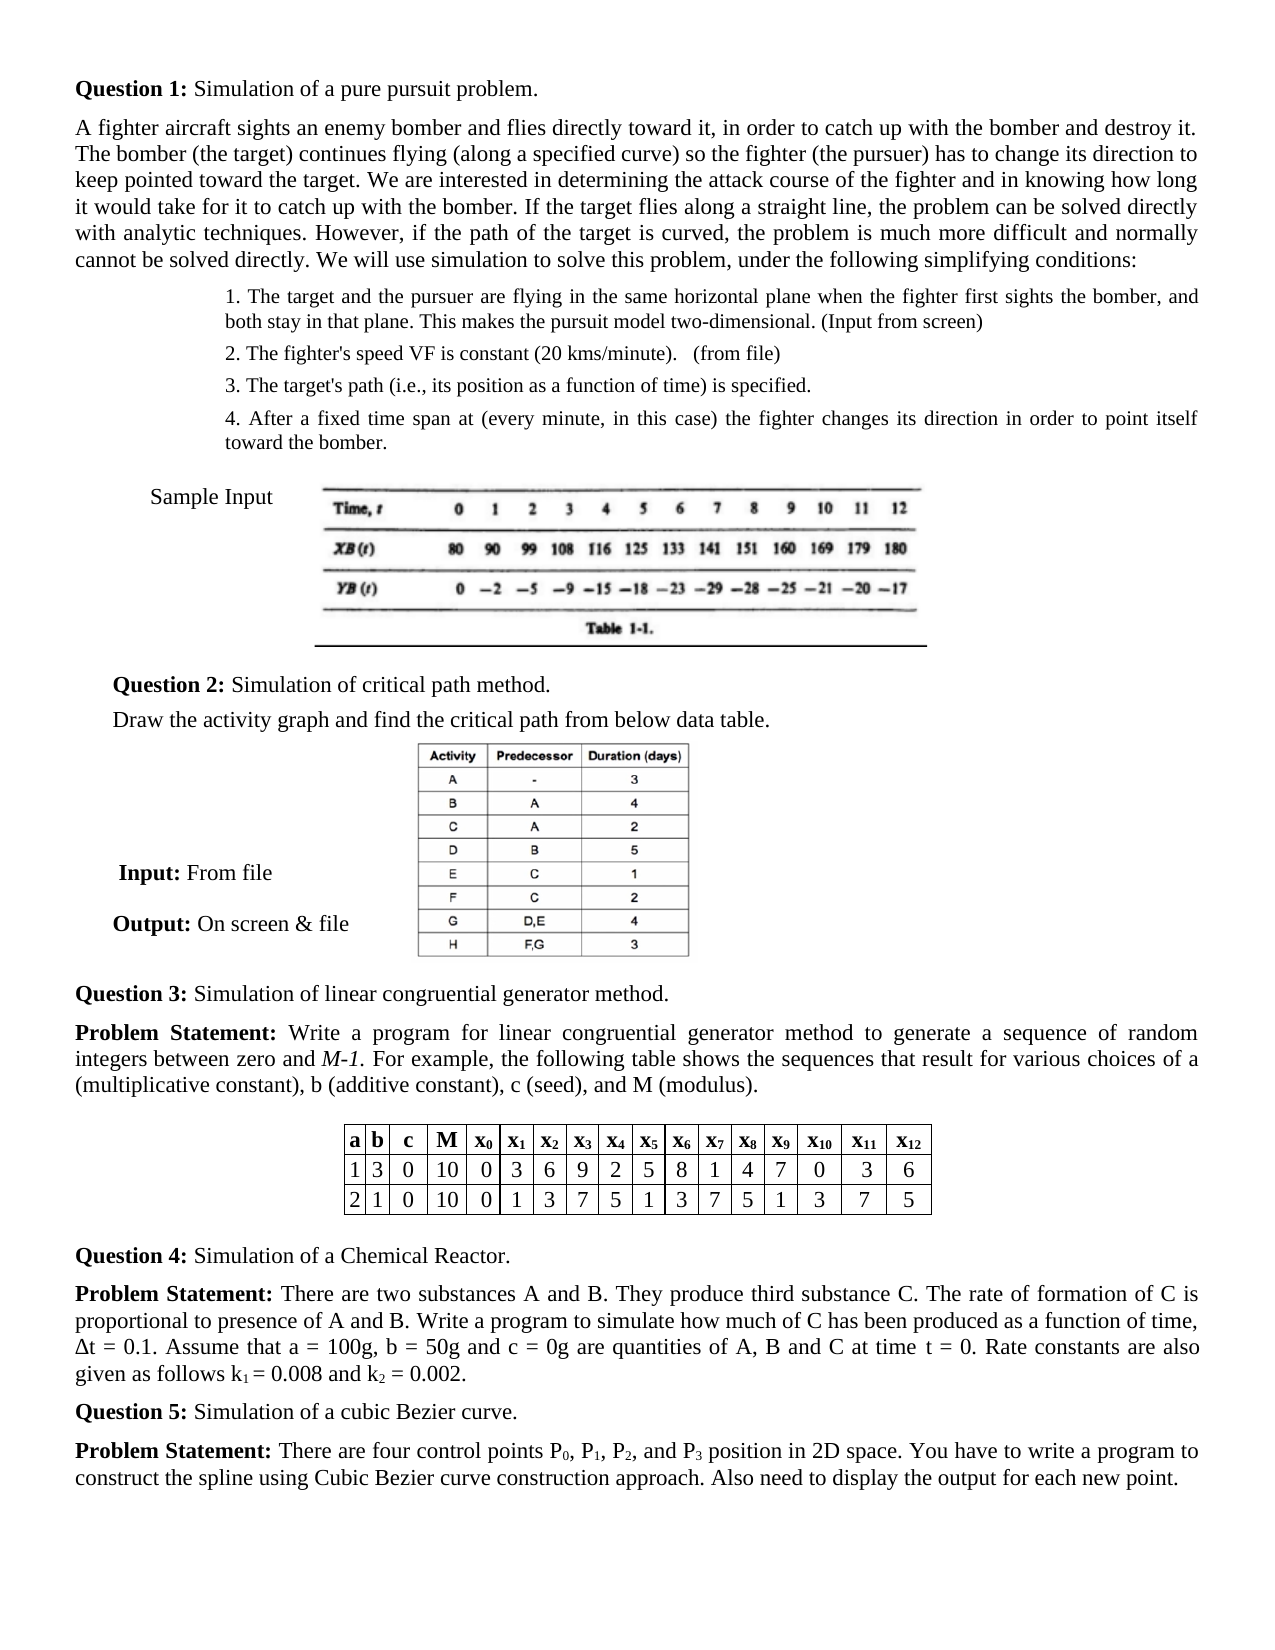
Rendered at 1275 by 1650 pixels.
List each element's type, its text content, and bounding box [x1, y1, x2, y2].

table_cell 5 [732, 1185, 764, 1214]
table_cell 5 [887, 1185, 931, 1214]
text [469, 910, 1200, 937]
table_header a [345, 1125, 365, 1154]
table_cell 7 [567, 1185, 598, 1214]
text Draw the activity graph and find the critical path from below data table. [112, 706, 1200, 732]
text 2. The fighter's speed VF is constant (20 kms/minute). (from file) [225, 341, 1200, 365]
table_cell 1 [366, 1185, 389, 1214]
table_cell 1 [633, 1185, 664, 1214]
table_cell 10 [428, 1185, 466, 1214]
table_cell 3 [842, 1155, 886, 1184]
table_header x5 [633, 1125, 664, 1154]
table_header b [366, 1125, 389, 1154]
table_header c [390, 1125, 427, 1154]
table_cell 3 [366, 1155, 389, 1184]
picture [411, 741, 469, 963]
text 1. The target and the pursuer are flying in the same horizontal plane when the fighter first sights the bomber, and both stay in that plane. This makes the pursuit model two-dimensional. (Input from screen) [225, 284, 1200, 333]
table_cell 1 [345, 1155, 365, 1184]
table_cell 0 [467, 1185, 499, 1214]
table_cell 0 [390, 1155, 427, 1184]
text Question 5: Simulation of a cubic Bezier curve. [75, 1398, 1200, 1425]
table_cell 1 [699, 1155, 731, 1184]
table_header x2 [534, 1125, 566, 1154]
table_cell 7 [842, 1185, 886, 1214]
text 3. The target's path (i.e., its position as a function of time) is specified. [225, 373, 1200, 397]
table_cell 2 [599, 1155, 632, 1184]
text A fighter aircraft sights an enemy bomber and flies directly toward it, in order to catch up with the bomber and destroy it. The bomber (the target) continues flying (along a specified curve) so the fighter (the pursuer) has to change its direction to keep pointed toward the target. We are interested in determining the attack course of the fighter and in knowing how long it would take for it to catch up with the bomber. If the target flies along a straight line, the problem can be solved directly with analytic techniques. However, if the path of the target is curved, the problem is much more difficult and normally cannot be solved directly. We will use simulation to solve this problem, under the following simplifying conditions: [75, 114, 1200, 272]
text Question 2: Simulation of critical path method. [112, 671, 1200, 698]
table_cell 7 [765, 1155, 797, 1184]
table_header x11 [842, 1125, 886, 1154]
text Input: From file [75, 859, 411, 886]
table_cell 0 [798, 1155, 841, 1184]
table_cell 6 [534, 1155, 566, 1184]
text Problem Statement: There are four control points P0, P1, P2, and P3 position in 2D space. You have to write a program to construct the spline using Cubic Bezier curve construction approach. Also need to display the output for each new point. [75, 1437, 1200, 1490]
text Question 1: Simulation of a pure pursuit problem. [75, 75, 1200, 101]
table_header x12 [887, 1125, 931, 1154]
table_cell 1 [501, 1185, 533, 1214]
table_cell 1 [765, 1185, 797, 1214]
table_cell 5 [633, 1155, 664, 1184]
table_cell 9 [567, 1155, 598, 1184]
table_cell 8 [666, 1155, 698, 1184]
table_header x4 [599, 1125, 632, 1154]
text [469, 859, 1200, 886]
table_cell 3 [798, 1185, 841, 1214]
text Output: On screen & file [75, 910, 411, 937]
table_cell 4 [732, 1155, 764, 1184]
table_header x8 [732, 1125, 764, 1154]
text Question 3: Simulation of linear congruential generator method. [75, 980, 1200, 1006]
table_header x10 [798, 1125, 841, 1154]
table_header M [428, 1125, 466, 1154]
text Sample Input [150, 483, 314, 509]
text Problem Statement: There are two substances A and B. They produce third substance C. The rate of formation of C is proportional to presence of A and B. Write a program to simulate how much of C has been produced as a function of time, ∆t = 0.1. Assume that a = 100g, b = 50g and c = 0g are quantities of A, B and C at time t = 0. Rate constants are also given as follows k1 = 0.008 and k2 = 0.002. [75, 1281, 1200, 1386]
table_cell 7 [699, 1185, 731, 1214]
text Problem Statement: Write a program for linear congruential generator method to generate a sequence of random integers between zero and M-1. For example, the following table shows the sequences that result for various choices of a (multiplicative constant), b (additive constant), c (seed), and M (modulus). [75, 1018, 1200, 1098]
text Question 4: Simulation of a Chemical Reactor. [75, 1242, 1200, 1268]
table_header x6 [666, 1125, 698, 1154]
text 4. After a fixed time span at (every minute, in this case) the fighter changes its direction in order to point itself toward the bomber. [225, 406, 1200, 454]
table_cell 3 [501, 1155, 533, 1184]
table_cell 0 [390, 1185, 427, 1214]
table_cell 10 [428, 1155, 466, 1184]
table_header x9 [765, 1125, 797, 1154]
text [928, 483, 1200, 509]
table_cell 2 [345, 1185, 365, 1214]
table_header x1 [501, 1125, 533, 1154]
table_cell 3 [666, 1185, 698, 1214]
table_header x3 [567, 1125, 598, 1154]
table_header x0 [467, 1125, 499, 1154]
table_header x7 [699, 1125, 731, 1154]
table_cell 6 [887, 1155, 931, 1184]
table_cell 0 [467, 1155, 499, 1184]
table_cell 5 [599, 1185, 632, 1214]
table_cell 3 [534, 1185, 566, 1214]
picture [314, 481, 928, 647]
